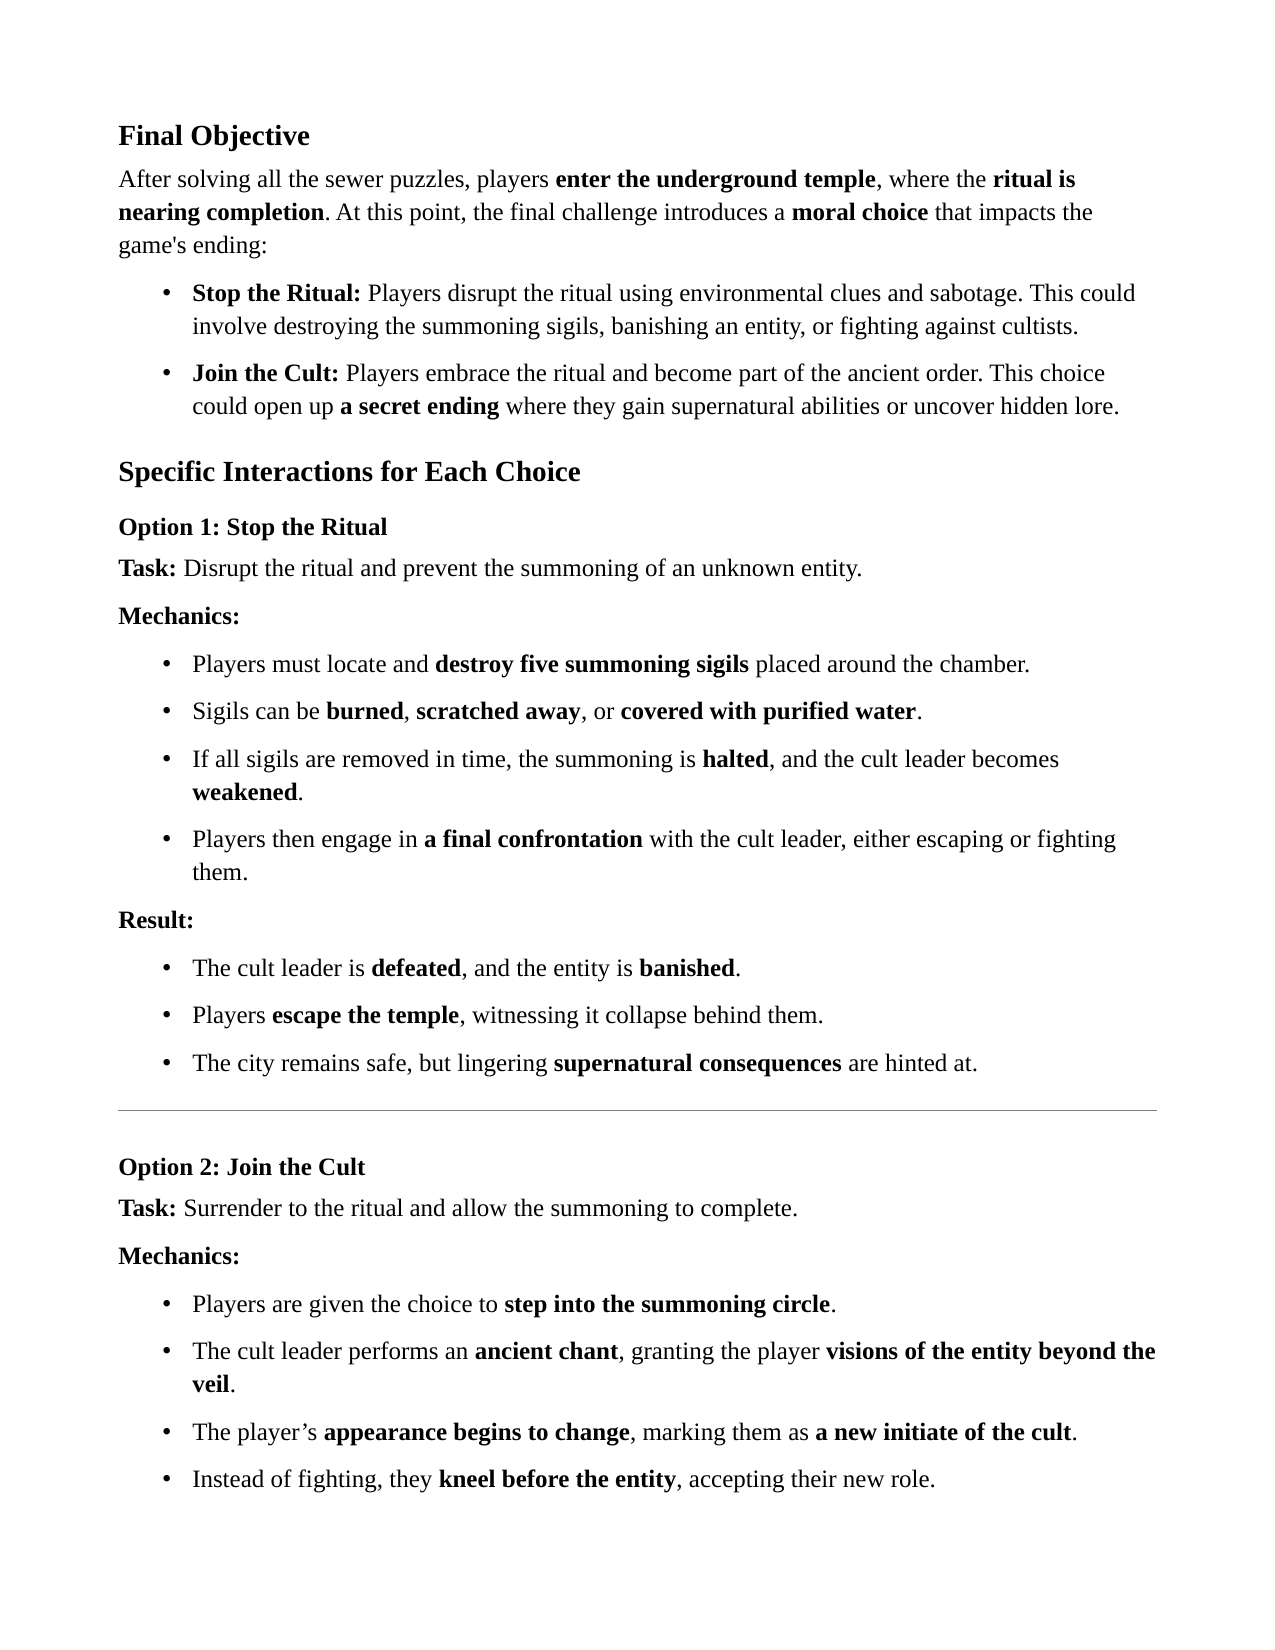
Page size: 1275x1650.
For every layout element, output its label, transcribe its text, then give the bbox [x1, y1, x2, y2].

list Players escape the temple, witnessing it collapse behind them. [162, 1000, 1157, 1029]
list Stop the Ritual: Players disrupt the ritual using environmental clues and sabotage. This could involve destroying the summoning sigils, banishing an entity, or fighting against cultists. [162, 278, 1157, 339]
text Result: [118, 905, 1157, 934]
subtitle Final Objective [118, 118, 1157, 152]
text Mechanics: [118, 601, 1157, 630]
list Players then engage in a final confrontation with the cult leader, either escaping or fighting them. [162, 824, 1157, 886]
list The cult leader performs an ancient chant, granting the player visions of the entity beyond the veil. [162, 1336, 1157, 1398]
list The cult leader is defeated, and the entity is banished. [162, 953, 1157, 981]
list If all sigils are removed in time, the summoning is halted, and the cult leader becomes weakened. [162, 744, 1157, 806]
subtitle Option 2: Join the Cult [118, 1152, 1157, 1181]
list Sigils can be burned, scratched away, or covered with purified water. [162, 696, 1157, 725]
list Instead of fighting, they kneel before the entity, accepting their new role. [162, 1464, 1157, 1493]
text Task: Surrender to the ritual and allow the summoning to complete. [118, 1193, 1157, 1222]
list Players must locate and destroy five summoning sigils placed around the chamber. [162, 649, 1157, 677]
text Task: Disrupt the ritual and prevent the summoning of an unknown entity. [118, 553, 1157, 582]
text After solving all the sewer puzzles, players enter the underground temple, where the ritual is nearing completion. At this point, the final challenge introduces a moral choice that impacts the game's ending: [118, 164, 1157, 259]
list The city remains safe, but lingering supernatural consequences are hinted at. [162, 1048, 1157, 1077]
subtitle Specific Interactions for Each Choice [118, 454, 1157, 487]
subtitle Option 1: Stop the Ritual [118, 512, 1157, 541]
list The player’s appearance begins to change, marking them as a new initiate of the cult. [162, 1417, 1157, 1446]
text Mechanics: [118, 1241, 1157, 1270]
list Players are given the choice to step into the summoning circle. [162, 1289, 1157, 1317]
list Join the Cult: Players embrace the ritual and become part of the ancient order. This choice could open up a secret ending where they gain supernatural abilities or uncover hidden lore. [162, 358, 1157, 420]
